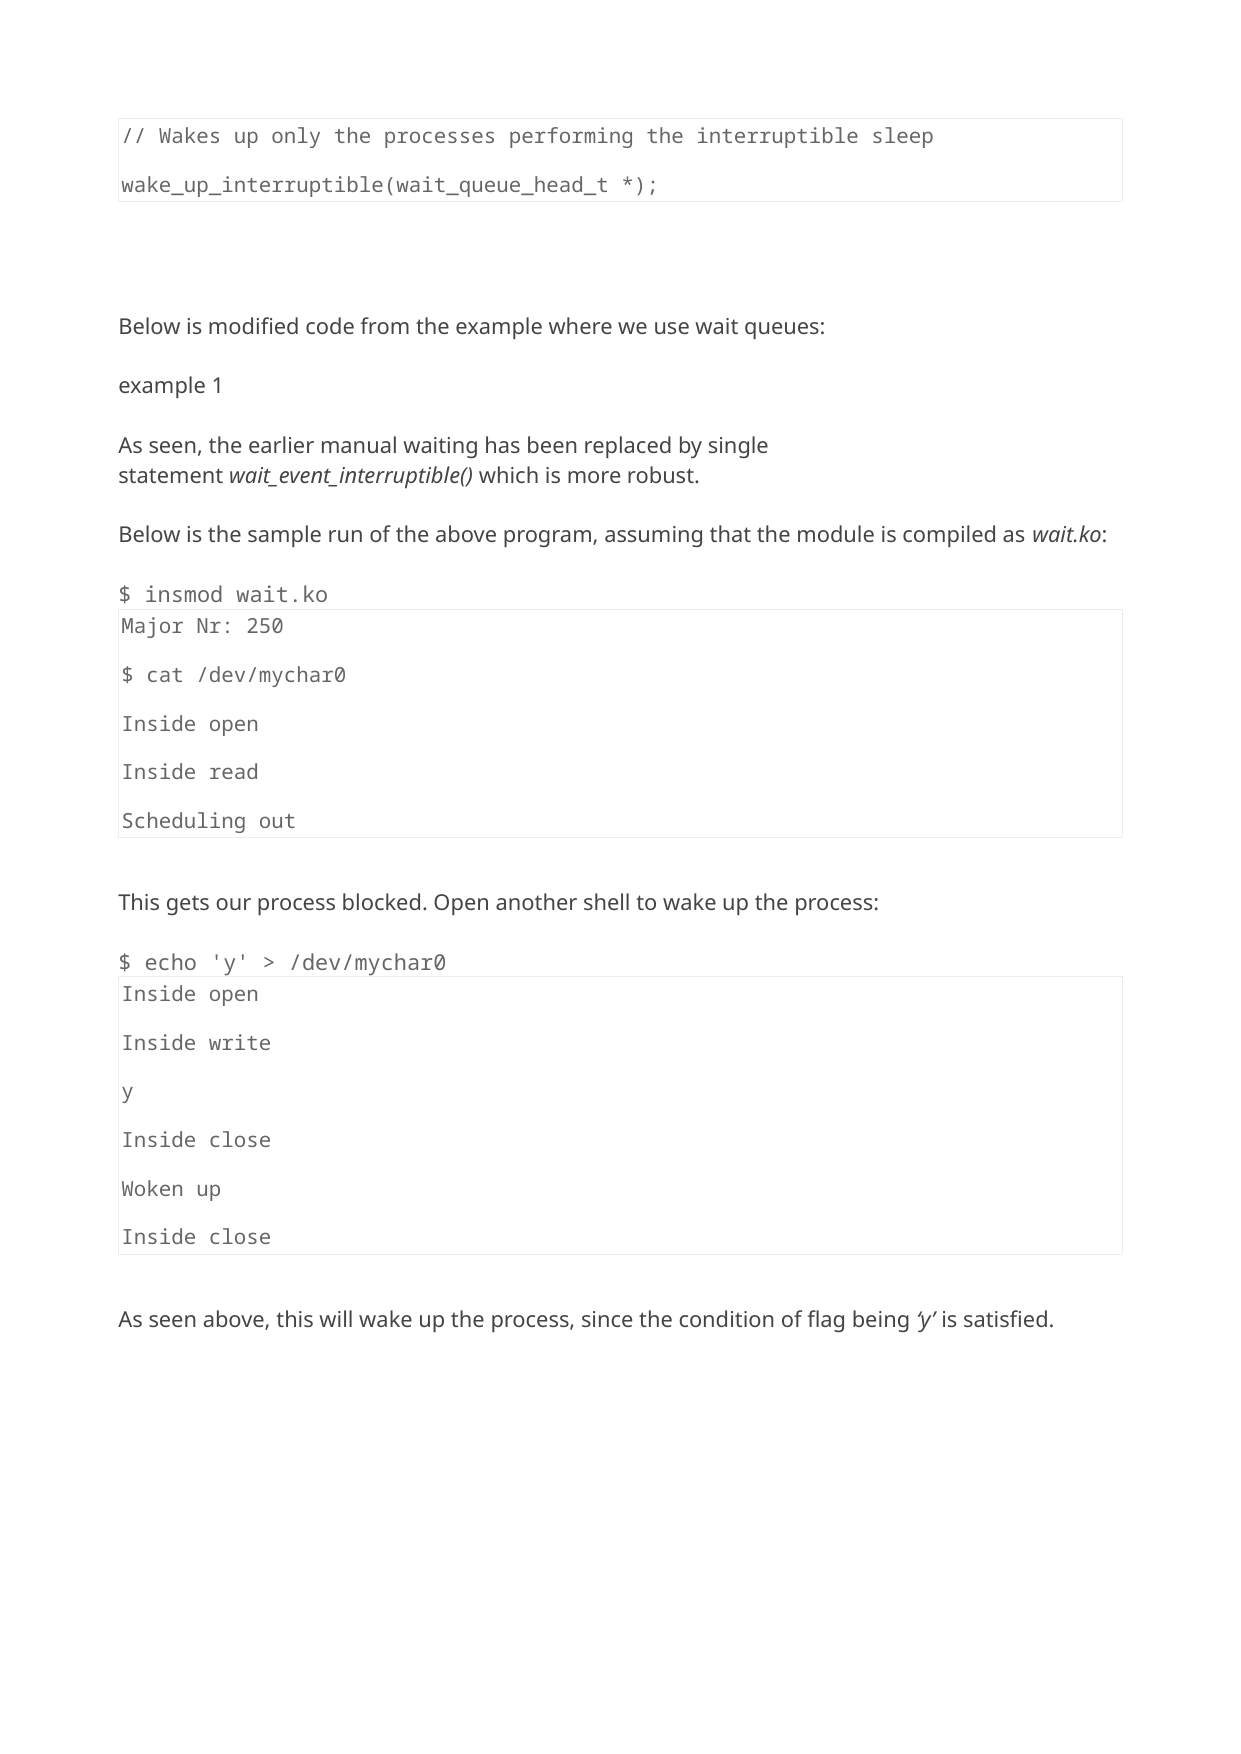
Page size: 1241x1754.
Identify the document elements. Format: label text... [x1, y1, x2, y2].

text Inside close [119, 1122, 1122, 1153]
text Inside close [119, 1219, 1122, 1254]
text This gets our process blocked. Open another shell to wake up the process: [118, 887, 1122, 917]
text $ insmod wait.ko [118, 579, 1122, 608]
text Woken up [119, 1171, 1122, 1202]
text Inside open [119, 706, 1122, 737]
text Inside write [119, 1025, 1122, 1056]
text As seen, the earlier manual waiting has been replaced by single statement wait_event_interruptible() which is more robust. [118, 430, 1122, 489]
text $ cat /dev/mychar0 [119, 657, 1122, 688]
text wake_up_interruptible(wait_queue_head_t *); [119, 167, 1122, 201]
text $ echo 'y' > /dev/mychar0 [118, 947, 1122, 976]
text Inside read [119, 754, 1122, 786]
text As seen above, this will wake up the process, since the condition of flag being ‘y’ is satisfied. [118, 1303, 1122, 1333]
text Major Nr: 250 [119, 610, 1122, 640]
text y [119, 1073, 1122, 1105]
text example 1 [118, 370, 1122, 400]
text Scheduling out [119, 803, 1122, 837]
text Below is the sample run of the above program, assuming that the module is compiled as wait.ko: [118, 519, 1122, 549]
text // Wakes up only the processes performing the interruptible sleep [119, 119, 1122, 149]
text Below is modified code from the example where we use wait queues: [118, 311, 1122, 340]
text Inside open [119, 977, 1122, 1008]
